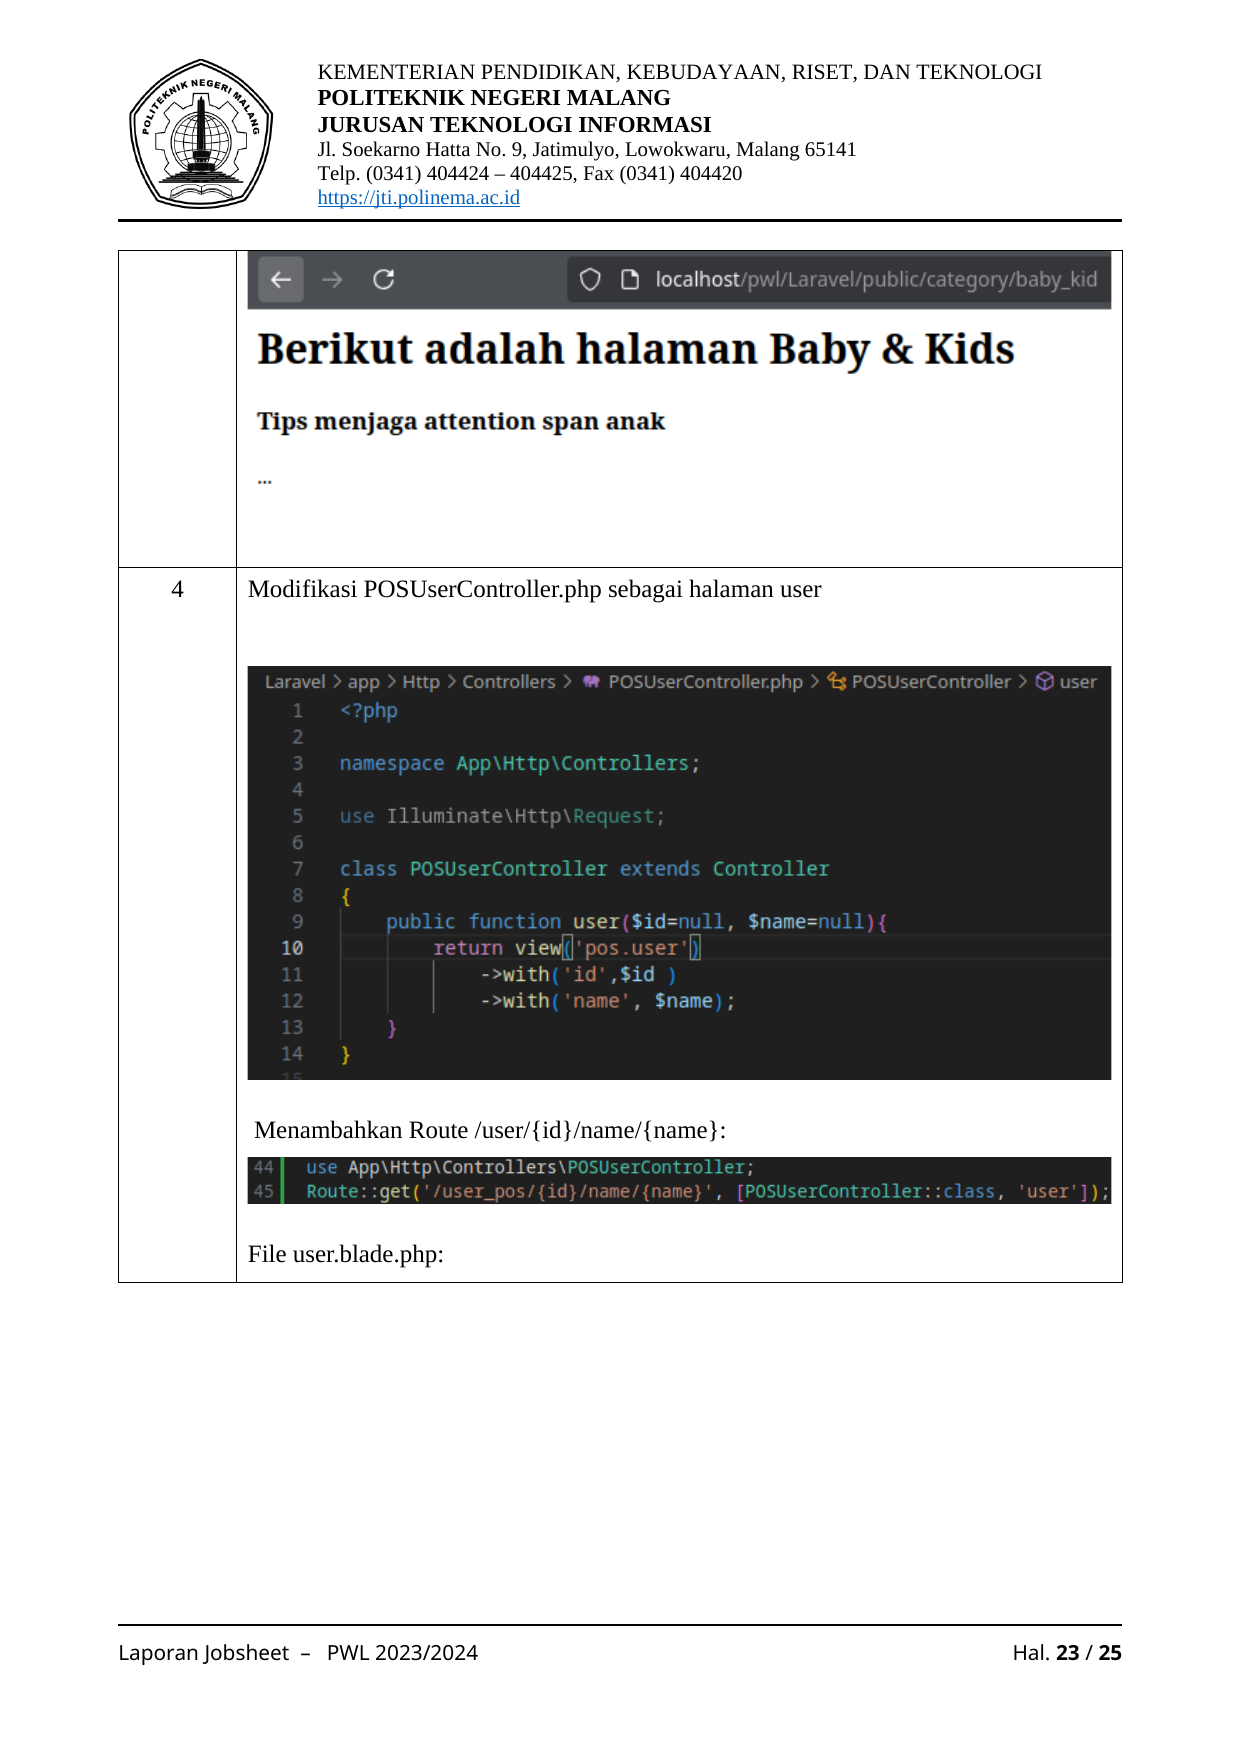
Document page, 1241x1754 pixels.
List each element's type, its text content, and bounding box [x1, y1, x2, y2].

table_cell 4 [119, 568, 236, 1282]
table_cell [119, 251, 236, 567]
picture [247, 666, 1112, 1080]
picture [247, 251, 1112, 504]
table_cell Modifikasi POSUserController.php sebagai halaman user Menambahkan Route /user/{id}/name/{name}: File user.blade.php: [237, 568, 1122, 1282]
picture [129, 59, 275, 209]
picture [247, 1157, 1112, 1204]
table_cell [237, 251, 1122, 567]
